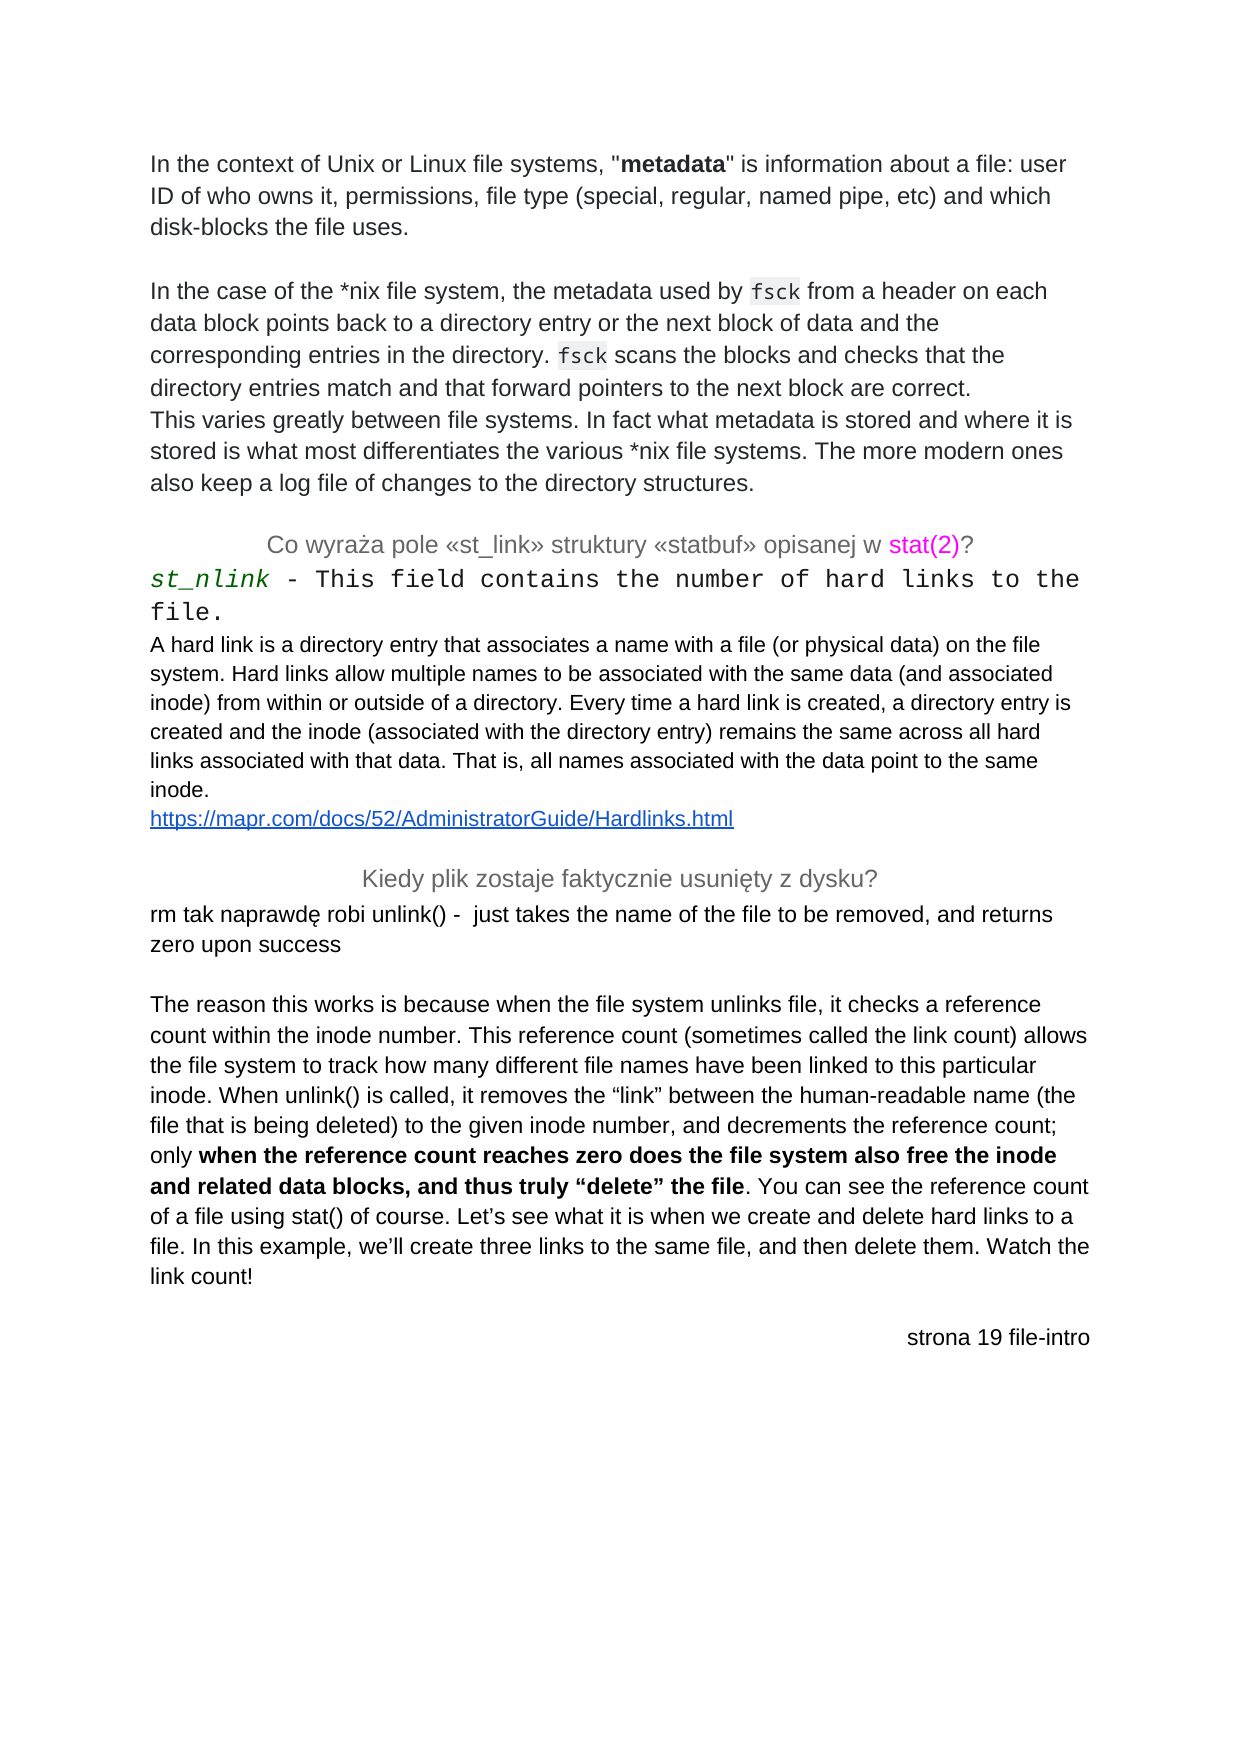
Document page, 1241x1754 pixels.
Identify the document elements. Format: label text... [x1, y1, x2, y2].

text This varies greatly between file systems. In fact what metadata is stored and where it is stored is what most differentiates the various *nix file systems. The more modern ones also keep a log file of changes to the directory structures. [150, 406, 1090, 496]
text https://mapr.com/docs/52/AdministratorGuide/Hardlinks.html [150, 806, 1090, 831]
subtitle Co wyraża pole «st_link» struktury «statbuf» opisanej w stat(2)? [150, 530, 1090, 558]
text In the context of Unix or Linux file systems, "metadata" is information about a file: user ID of who owns it, permissions, file type (special, regular, named pipe, etc) and which disk-blocks the file uses. [150, 150, 1090, 241]
text The reason this works is because when the file system unlinks file, it checks a reference count within the inode number. This reference count (sometimes called the link count) allows the file system to track how many different file names have been linked to this particular inode. When unlink() is called, it removes the “link” between the human-readable name (the file that is being deleted) to the given inode number, and decrements the reference count; only when the reference count reaches zero does the file system also free the inode and related data blocks, and thus truly “delete” the file. You can see the reference count of a file using stat() of course. Let’s see what it is when we create and delete hard links to a file. In this example, we’ll create three links to the same file, and then delete them. Watch the link count! [150, 991, 1090, 1289]
text In the case of the *nix file system, the metadata used by fsck from a header on each data block points back to a directory entry or the next block of data and the corresponding entries in the directory. fsck scans the blocks and checks that the directory entries match and that forward pointers to the next block are correct. [150, 277, 1090, 401]
text st_nlink - This field contains the number of hard links to the file. [150, 567, 1090, 628]
text rm tak naprawdę robi unlink() - just takes the name of the file to be removed, and returns zero upon success [150, 901, 1090, 957]
text strona 19 file-intro [150, 1324, 1090, 1350]
subtitle Kiedy plik zostaje faktycznie usunięty z dysku? [150, 864, 1090, 892]
text A hard link is a directory entry that associates a name with a file (or physical data) on the file system. Hard links allow multiple names to be associated with the same data (and associated inode) from within or outside of a directory. Every time a hard link is created, a directory entry is created and the inode (associated with the directory entry) remains the same across all hard links associated with that data. That is, all names associated with the data point to the same inode. [150, 632, 1090, 802]
